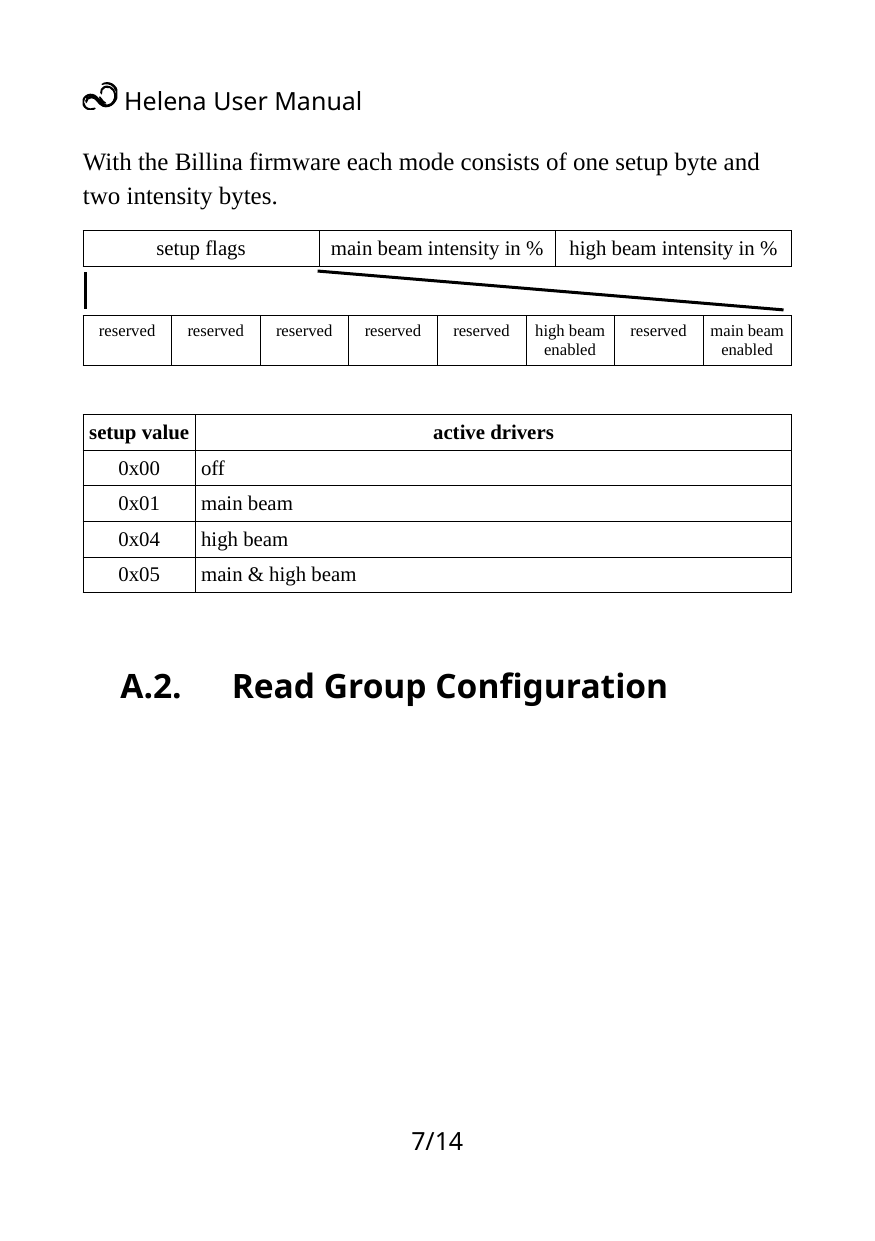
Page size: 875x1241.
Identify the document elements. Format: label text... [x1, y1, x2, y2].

table_header high beam intensity in % [556, 231, 791, 266]
table_cell 0x05 [84, 558, 195, 592]
table_cell 0x04 [84, 522, 195, 557]
text With the Billina firmware each mode consists of one setup byte and two intensity bytes. [83, 147, 791, 210]
table_header active drivers [196, 415, 791, 450]
table_header reserved [261, 316, 348, 365]
table_cell 0x00 [84, 451, 195, 485]
table_header reserved [438, 316, 526, 365]
table_header reserved [172, 316, 260, 365]
table_cell high beam [196, 522, 791, 557]
table_header reserved [615, 316, 703, 365]
subtitle Read Group Configuration [120, 662, 791, 708]
table_header setup value [84, 415, 195, 450]
table_header reserved [84, 316, 171, 365]
table_cell off [196, 451, 791, 485]
table_header main beam enabled [704, 316, 791, 365]
table_header high beam enabled [527, 316, 614, 365]
table_header setup flags [84, 231, 319, 266]
table_cell main beam [196, 486, 791, 521]
table_header reserved [349, 316, 437, 365]
table_cell main & high beam [196, 558, 791, 592]
table_cell 0x01 [84, 486, 195, 521]
table_header main beam intensity in % [320, 231, 555, 266]
